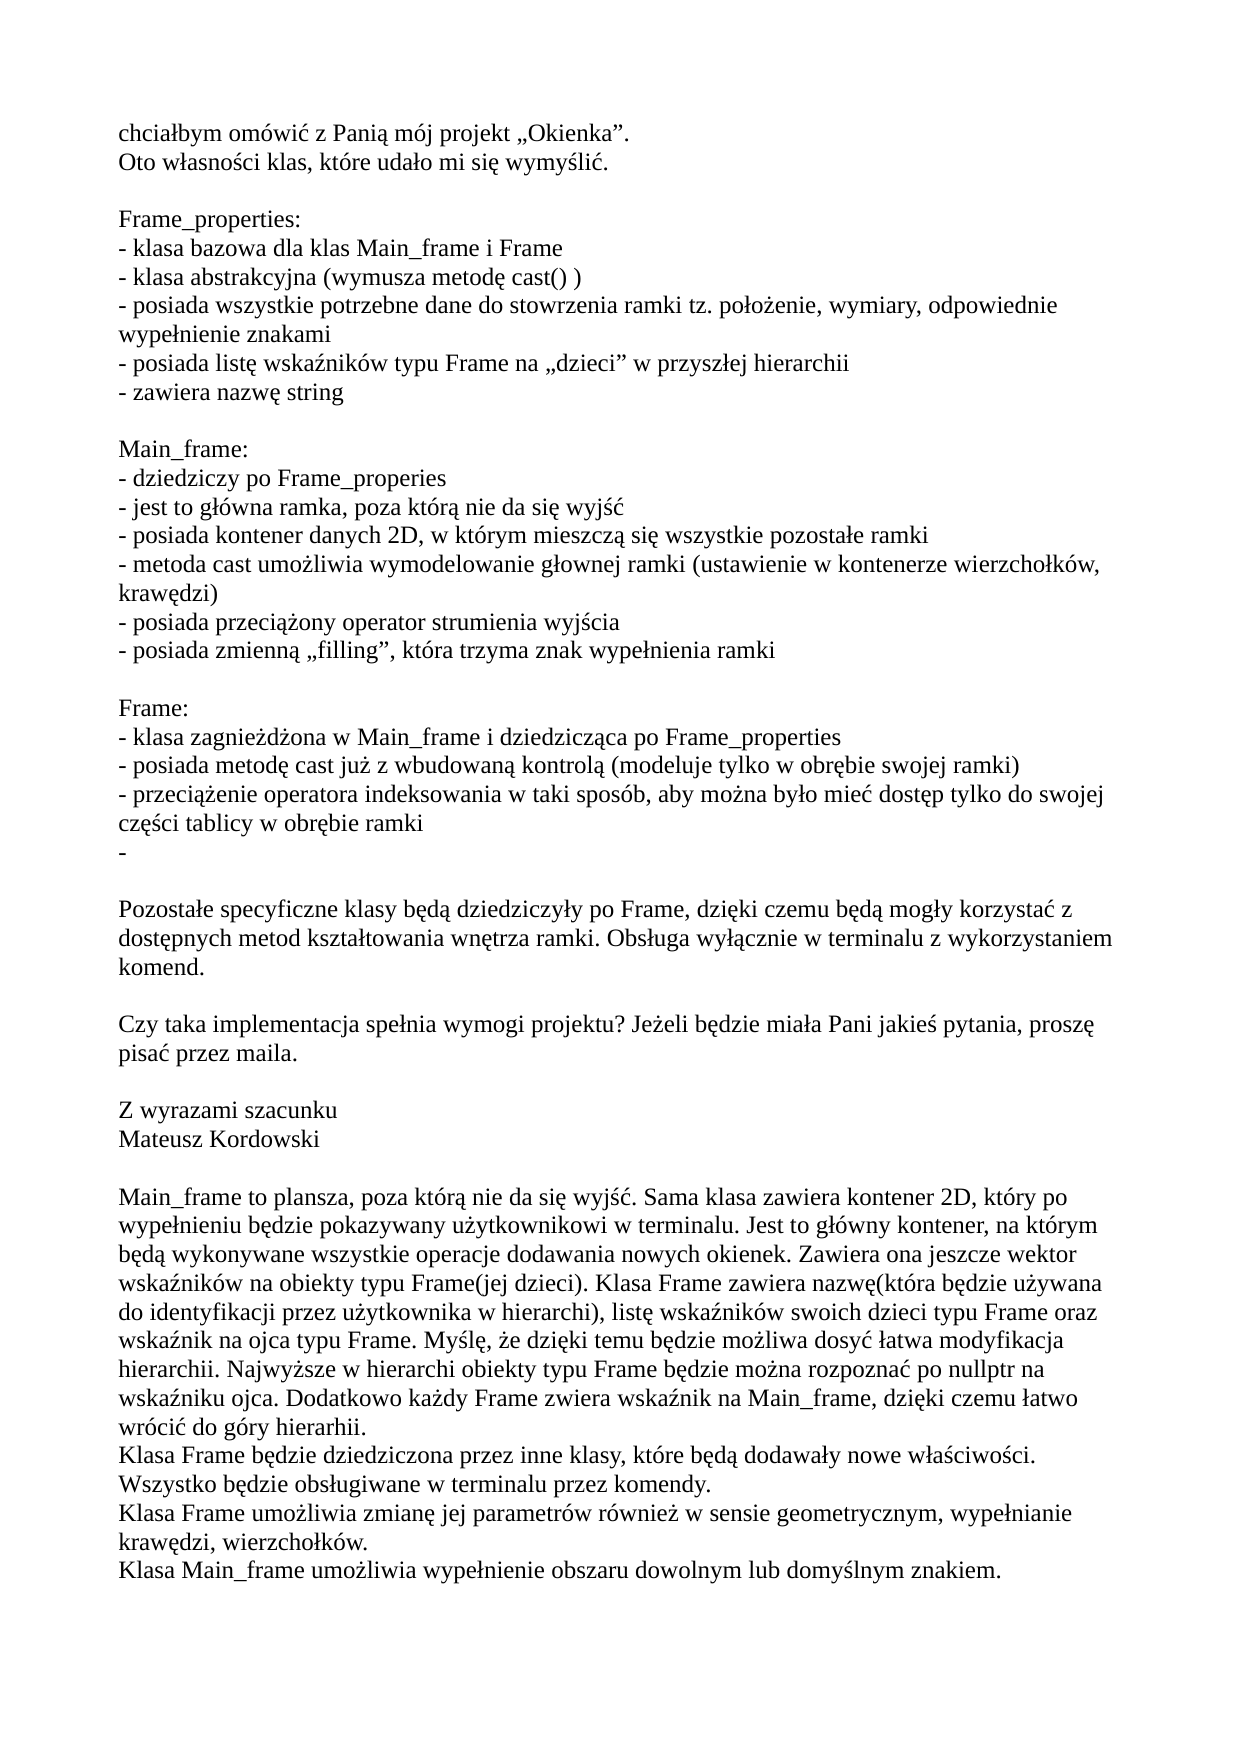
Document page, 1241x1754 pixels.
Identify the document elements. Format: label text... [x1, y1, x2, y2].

text - zawiera nazwę string [118, 377, 1122, 406]
text - klasa abstrakcyjna (wymusza metodę cast() ) [118, 262, 1122, 291]
text Klasa Frame będzie dziedziczona przez inne klasy, które będą dodawały nowe właściwości. Wszystko będzie obsługiwane w terminalu przez komendy. [118, 1441, 1122, 1498]
text Main_frame to plansza, poza którą nie da się wyjść. Sama klasa zawiera kontener 2D, który po wypełnieniu będzie pokazywany użytkownikowi w terminalu. Jest to główny kontener, na którym będą wykonywane wszystkie operacje dodawania nowych okienek. Zawiera ona jeszcze wektor wskaźników na obiekty typu Frame(jej dzieci). Klasa Frame zawiera nazwę(która będzie używana do identyfikacji przez użytkownika w hierarchi), listę wskaźników swoich dzieci typu Frame oraz wskaźnik na ojca typu Frame. Myślę, że dzięki temu będzie możliwa dosyć łatwa modyfikacja hierarchii. Najwyższe w hierarchi obiekty typu Frame będzie można rozpoznać po nullptr na wskaźniku ojca. Dodatkowo każdy Frame zwiera wskaźnik na Main_frame, dzięki czemu łatwo wrócić do góry hierarhii. [118, 1182, 1122, 1441]
text - posiada wszystkie potrzebne dane do stowrzenia ramki tz. położenie, wymiary, odpowiednie wypełnienie znakami [118, 291, 1122, 348]
text - jest to główna ramka, poza którą nie da się wyjść [118, 492, 1122, 521]
text - posiada zmienną „filling”, która trzyma znak wypełnienia ramki [118, 636, 1122, 664]
text - [118, 837, 1122, 866]
text - posiada listę wskaźników typu Frame na „dzieci” w przyszłej hierarchii [118, 348, 1122, 377]
text Mateusz Kordowski [118, 1124, 1122, 1153]
text chciałbym omówić z Panią mój projekt „Okienka”. [118, 118, 1122, 147]
text Klasa Main_frame umożliwia wypełnienie obszaru dowolnym lub domyślnym znakiem. [118, 1556, 1122, 1584]
text Main_frame: [118, 434, 1122, 463]
text Oto własności klas, które udało mi się wymyślić. [118, 147, 1122, 176]
text Czy taka implementacja spełnia wymogi projektu? Jeżeli będzie miała Pani jakieś pytania, proszę pisać przez maila. [118, 1009, 1122, 1067]
text Pozostałe specyficzne klasy będą dziedziczyły po Frame, dzięki czemu będą mogły korzystać z dostępnych metod kształtowania wnętrza ramki. Obsługa wyłącznie w terminalu z wykorzystaniem komend. [118, 894, 1122, 981]
text - metoda cast umożliwia wymodelowanie głownej ramki (ustawienie w kontenerze wierzchołków, krawędzi) [118, 549, 1122, 607]
text - klasa bazowa dla klas Main_frame i Frame [118, 233, 1122, 262]
text - dziedziczy po Frame_properies [118, 463, 1122, 492]
text Z wyrazami szacunku [118, 1096, 1122, 1124]
text Klasa Frame umożliwia zmianę jej parametrów również w sensie geometrycznym, wypełnianie krawędzi, wierzchołków. [118, 1498, 1122, 1556]
text Frame: [118, 693, 1122, 722]
text - klasa zagnieżdżona w Main_frame i dziedzicząca po Frame_properties [118, 722, 1122, 751]
text - posiada kontener danych 2D, w którym mieszczą się wszystkie pozostałe ramki [118, 521, 1122, 549]
text - posiada przeciążony operator strumienia wyjścia [118, 607, 1122, 636]
text - posiada metodę cast już z wbudowaną kontrolą (modeluje tylko w obrębie swojej ramki) [118, 751, 1122, 779]
text Frame_properties: [118, 204, 1122, 233]
text - przeciążenie operatora indeksowania w taki sposób, aby można było mieć dostęp tylko do swojej części tablicy w obrębie ramki [118, 779, 1122, 837]
